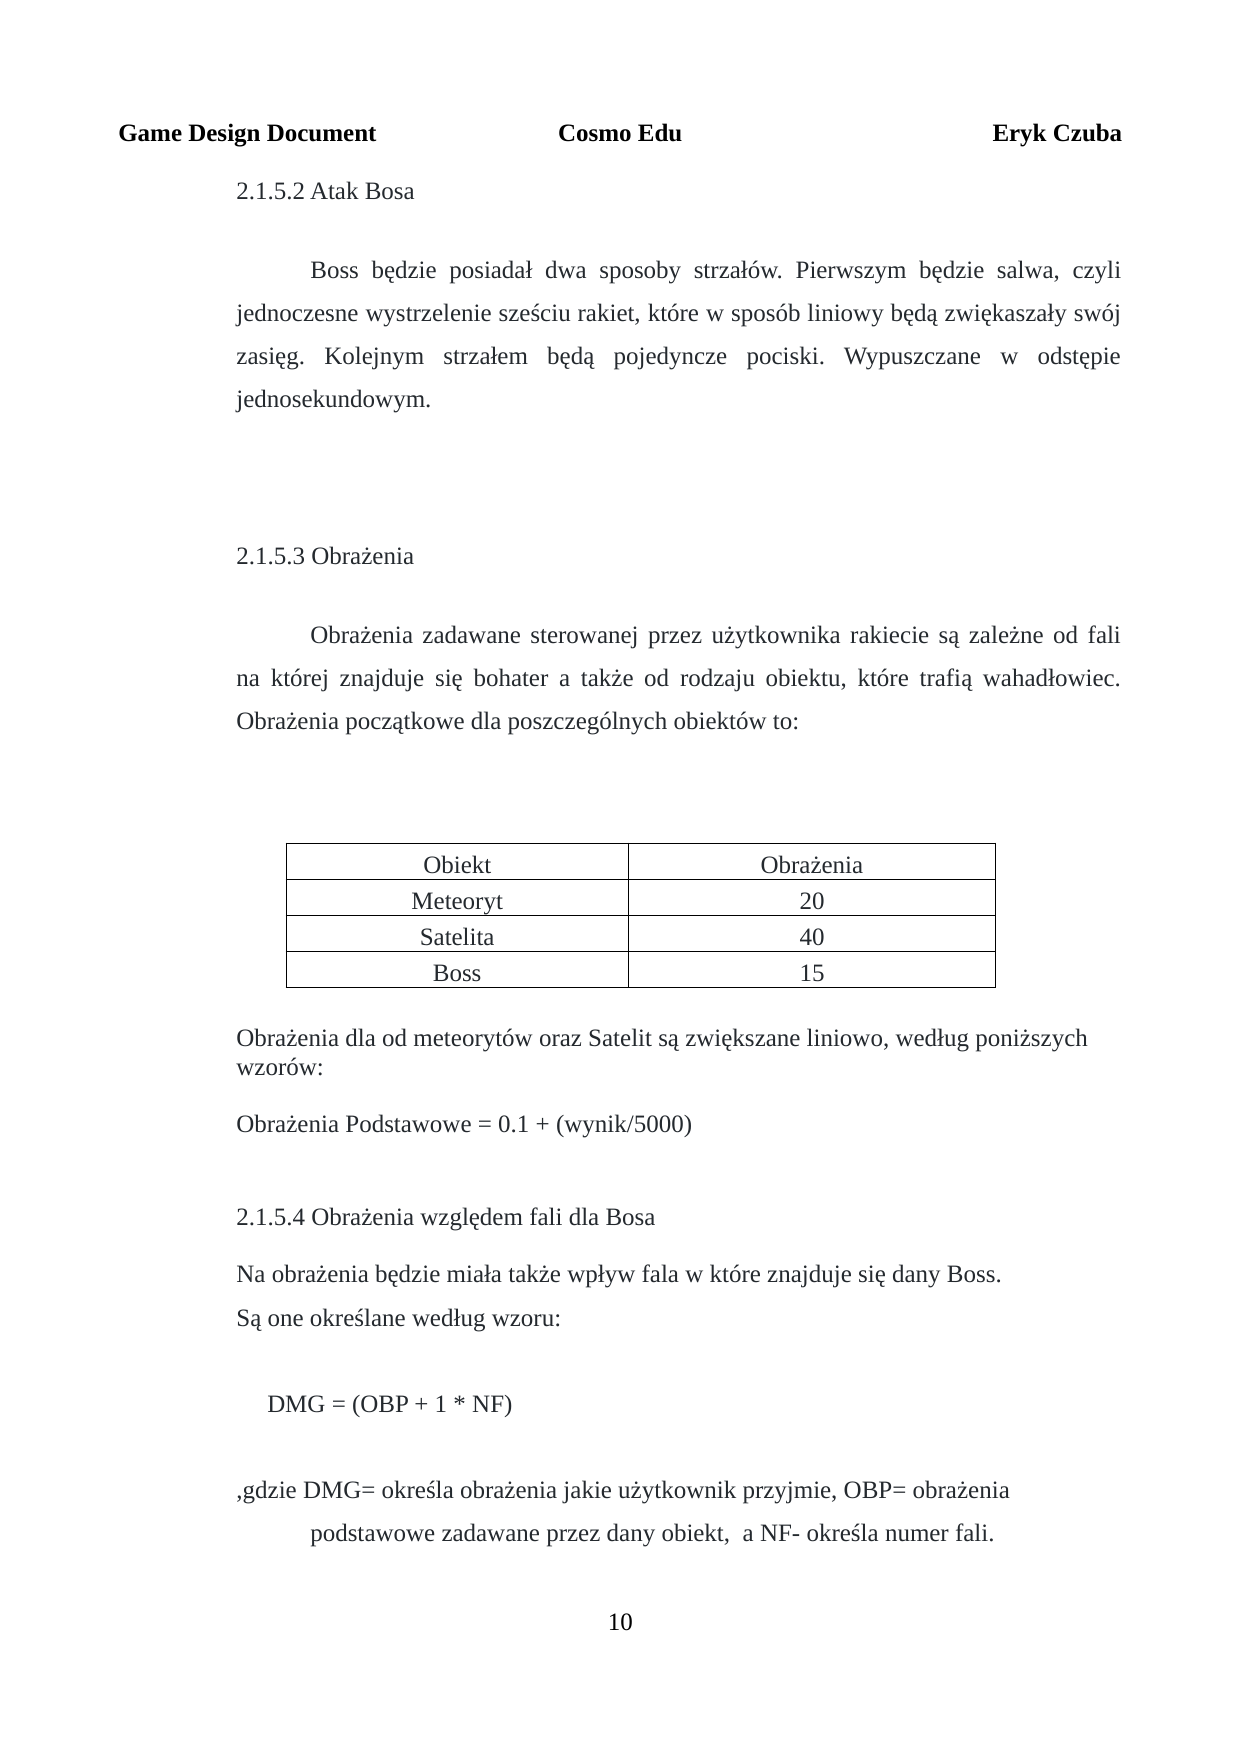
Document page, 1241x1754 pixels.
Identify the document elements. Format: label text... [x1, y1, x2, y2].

table_cell Meteoryt [287, 880, 628, 915]
text Obrażenia dla od meteorytów oraz Satelit są zwiększane liniowo, według poniższych wzorów: [236, 1023, 1122, 1080]
text Obrażenia Podstawowe = 0.1 + (wynik/5000) [236, 1109, 1122, 1138]
table_cell 20 [629, 880, 995, 915]
table_cell Boss [287, 952, 628, 987]
list Na obrażenia będzie miała także wpływ fala w które znajduje się dany Boss. [236, 1259, 1122, 1288]
text 2.1.5.3 Obrażenia [236, 541, 1122, 570]
text Boss będzie posiadał dwa sposoby strzałów. Pierwszym będzie salwa, czyli jednoczesne wystrzelenie sześciu rakiet, które w sposób liniowy będą zwiękaszały swój zasięg. Kolejnym strzałem będą pojedyncze pociski. Wypuszczane w odstępie jednosekundowym. [236, 255, 1122, 413]
table_cell 15 [629, 952, 995, 987]
list 2.1.5.4 Obrażenia względem fali dla Bosa [236, 1202, 1122, 1231]
list ,gdzie DMG= określa obrażenia jakie użytkownik przyjmie, OBP= obrażenia podstawowe zadawane przez dany obiekt, a NF- określa numer fali. [236, 1475, 1122, 1547]
table_cell 40 [629, 916, 995, 951]
list DMG = (OBP + 1 * NF) [193, 1389, 1122, 1418]
table_header Obrażenia [629, 844, 995, 879]
text 2.1.5.2 Atak Bosa [236, 176, 1122, 205]
list Są one określane według wzoru: [236, 1303, 1122, 1331]
table_cell Satelita [287, 916, 628, 951]
text Obrażenia zadawane sterowanej przez użytkownika rakiecie są zależne od fali na której znajduje się bohater a także od rodzaju obiektu, które trafią wahadłowiec. Obrażenia początkowe dla poszczególnych obiektów to: [236, 620, 1122, 735]
table_header Obiekt [287, 844, 628, 879]
